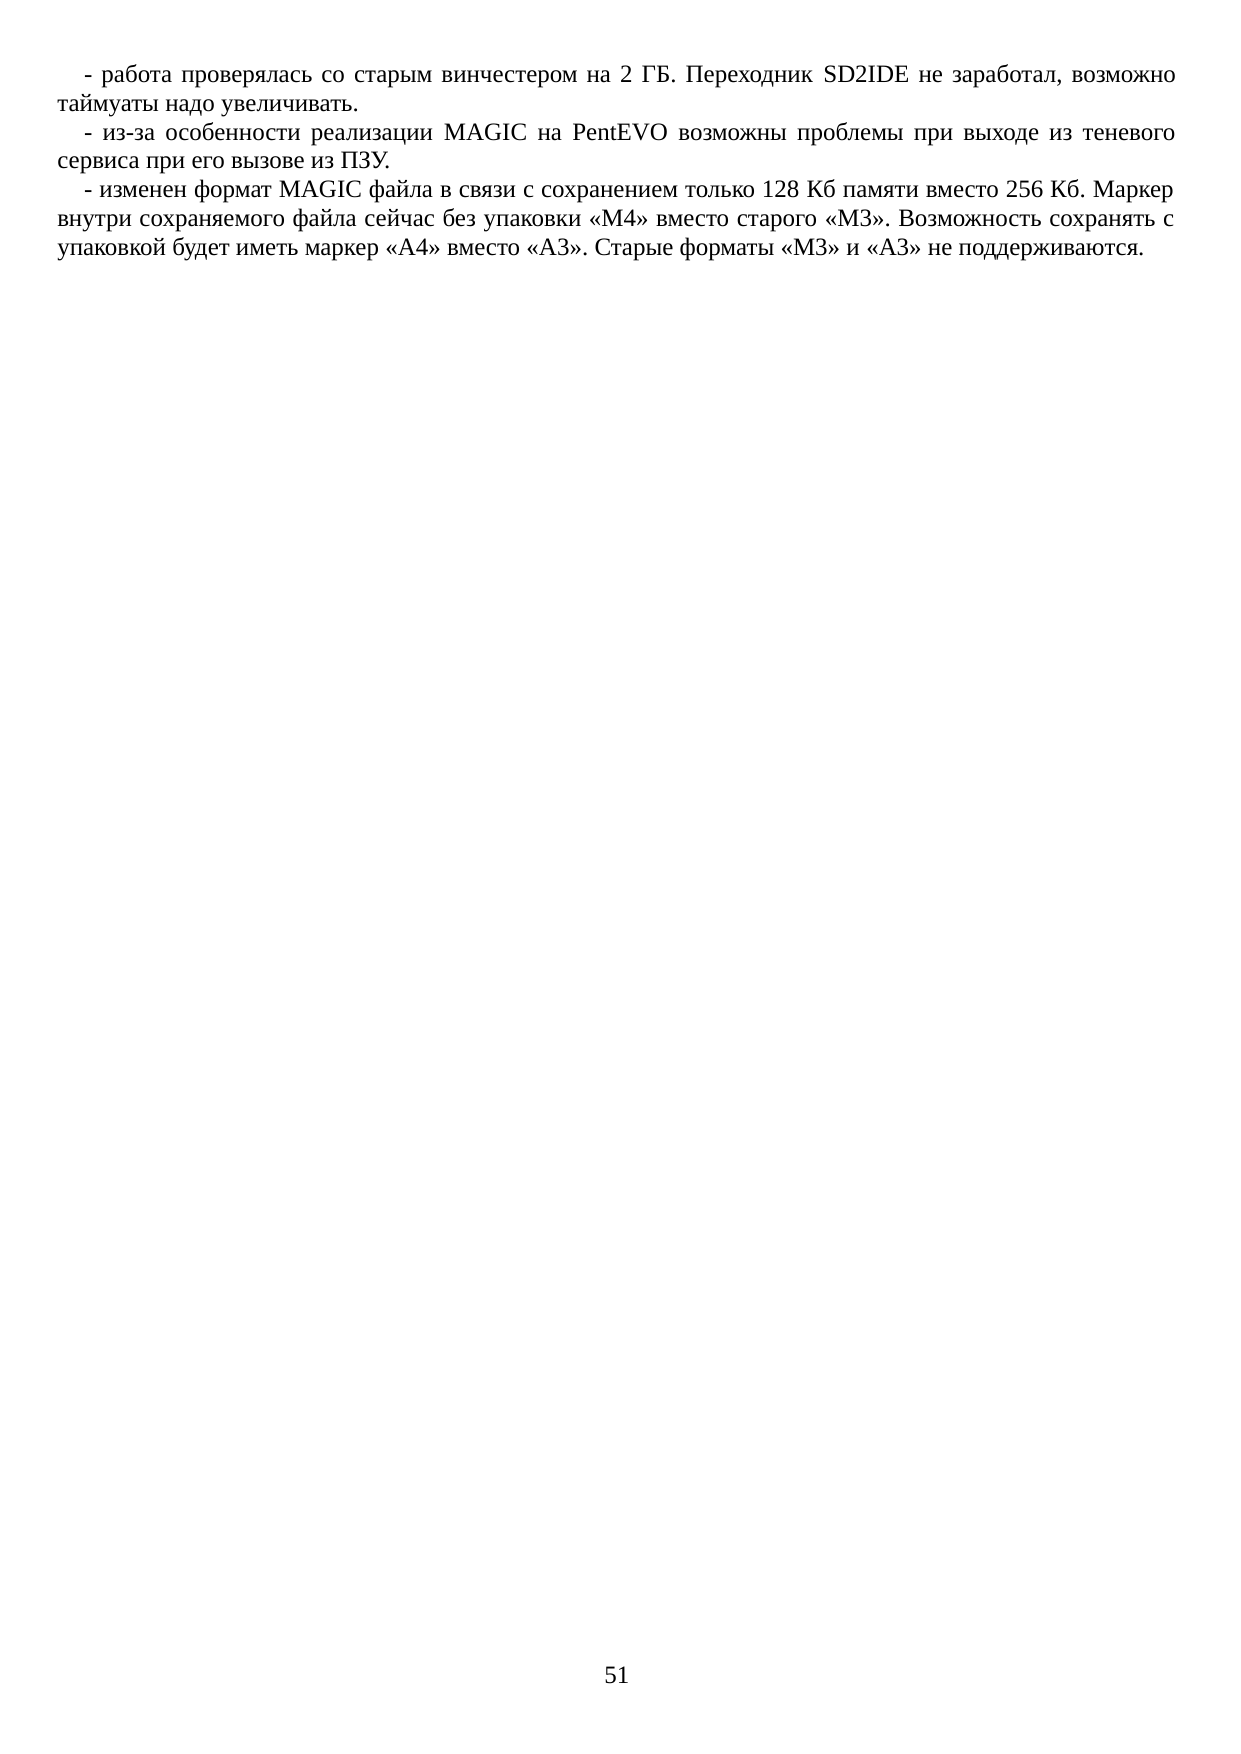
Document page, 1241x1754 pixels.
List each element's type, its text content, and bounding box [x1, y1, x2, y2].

text - из-за особенности реализации MAGIC на PentEVO возможны проблемы при выходе из теневого сервиса при его вызове из ПЗУ. [57, 117, 1176, 174]
text - работа проверялась со старым винчестером на 2 ГБ. Переходник SD2IDE не заработал, возможно таймуаты надо увеличивать. [57, 59, 1176, 117]
text - изменен формат MAGIC файла в связи с сохранением только 128 Кб памяти вместо 256 Кб. Маркер внутри сохраняемого файла сейчас без упаковки «M4» вместо старого «M3». Возможность сохранять с упаковкой будет иметь маркер «A4» вместо «A3». Старые форматы «M3» и «A3» не поддерживаются. [57, 174, 1176, 261]
